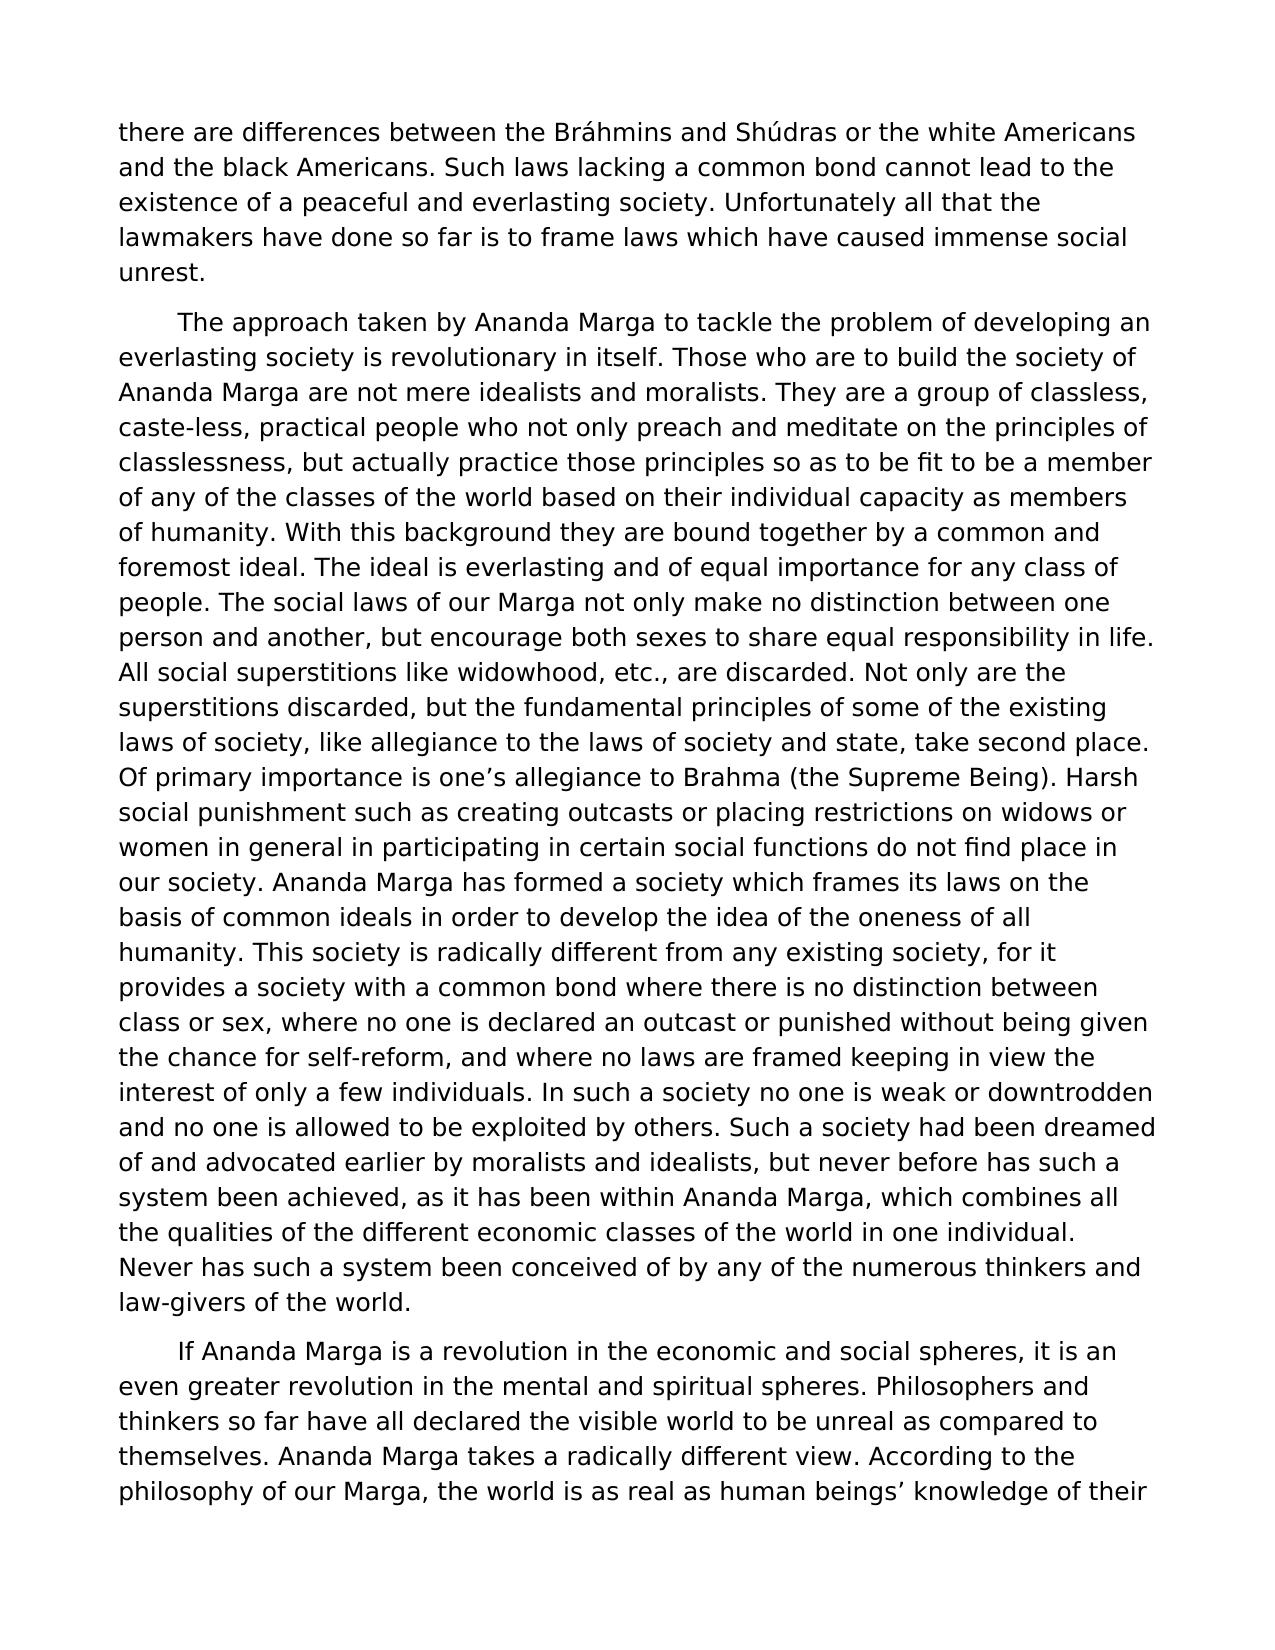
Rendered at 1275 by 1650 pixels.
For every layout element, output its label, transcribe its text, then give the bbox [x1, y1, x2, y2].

text If Ananda Marga is a revolution in the economic and social spheres, it is an even greater revolution in the mental and spiritual spheres. Philosophers and thinkers so far have all declared the visible world to be unreal as compared to themselves. Ananda Marga takes a radically different view. According to the philosophy of our Marga, the world is as real as human beings’ knowledge of their [118, 1337, 1157, 1506]
text there are differences between the Bráhmins and Shúdras or the white Americans and the black Americans. Such laws lacking a common bond cannot lead to the existence of a peaceful and everlasting society. Unfortunately all that the lawmakers have done so far is to frame laws which have caused immense social unrest. [118, 118, 1157, 287]
text The approach taken by Ananda Marga to tackle the problem of developing an everlasting society is revolutionary in itself. Those who are to build the society of Ananda Marga are not mere idealists and moralists. They are a group of classless, caste-less, practical people who not only preach and meditate on the principles of classlessness, but actually practice those principles so as to be fit to be a member of any of the classes of the world based on their individual capacity as members of humanity. With this background they are bound together by a common and foremost ideal. The ideal is everlasting and of equal importance for any class of people. The social laws of our Marga not only make no distinction between one person and another, but encourage both sexes to share equal responsibility in life. All social superstitions like widowhood, etc., are discarded. Not only are the superstitions discarded, but the fundamental principles of some of the existing laws of society, like allegiance to the laws of society and state, take second place. Of primary importance is one’s allegiance to Brahma (the Supreme Being). Harsh social punishment such as creating outcasts or placing restrictions on widows or women in general in participating in certain social functions do not find place in our society. Ananda Marga has formed a society which frames its laws on the basis of common ideals in order to develop the idea of the oneness of all humanity. This society is radically different from any existing society, for it provides a society with a common bond where there is no distinction between class or sex, where no one is declared an outcast or punished without being given the chance for self-reform, and where no laws are framed keeping in view the interest of only a few individuals. In such a society no one is weak or downtrodden and no one is allowed to be exploited by others. Such a society had been dreamed of and advocated earlier by moralists and idealists, but never before has such a system been achieved, as it has been within Ananda Marga, which combines all the qualities of the different economic classes of the world in one individual. Never has such a system been conceived of by any of the numerous thinkers and law-givers of the world. [118, 308, 1157, 1317]
